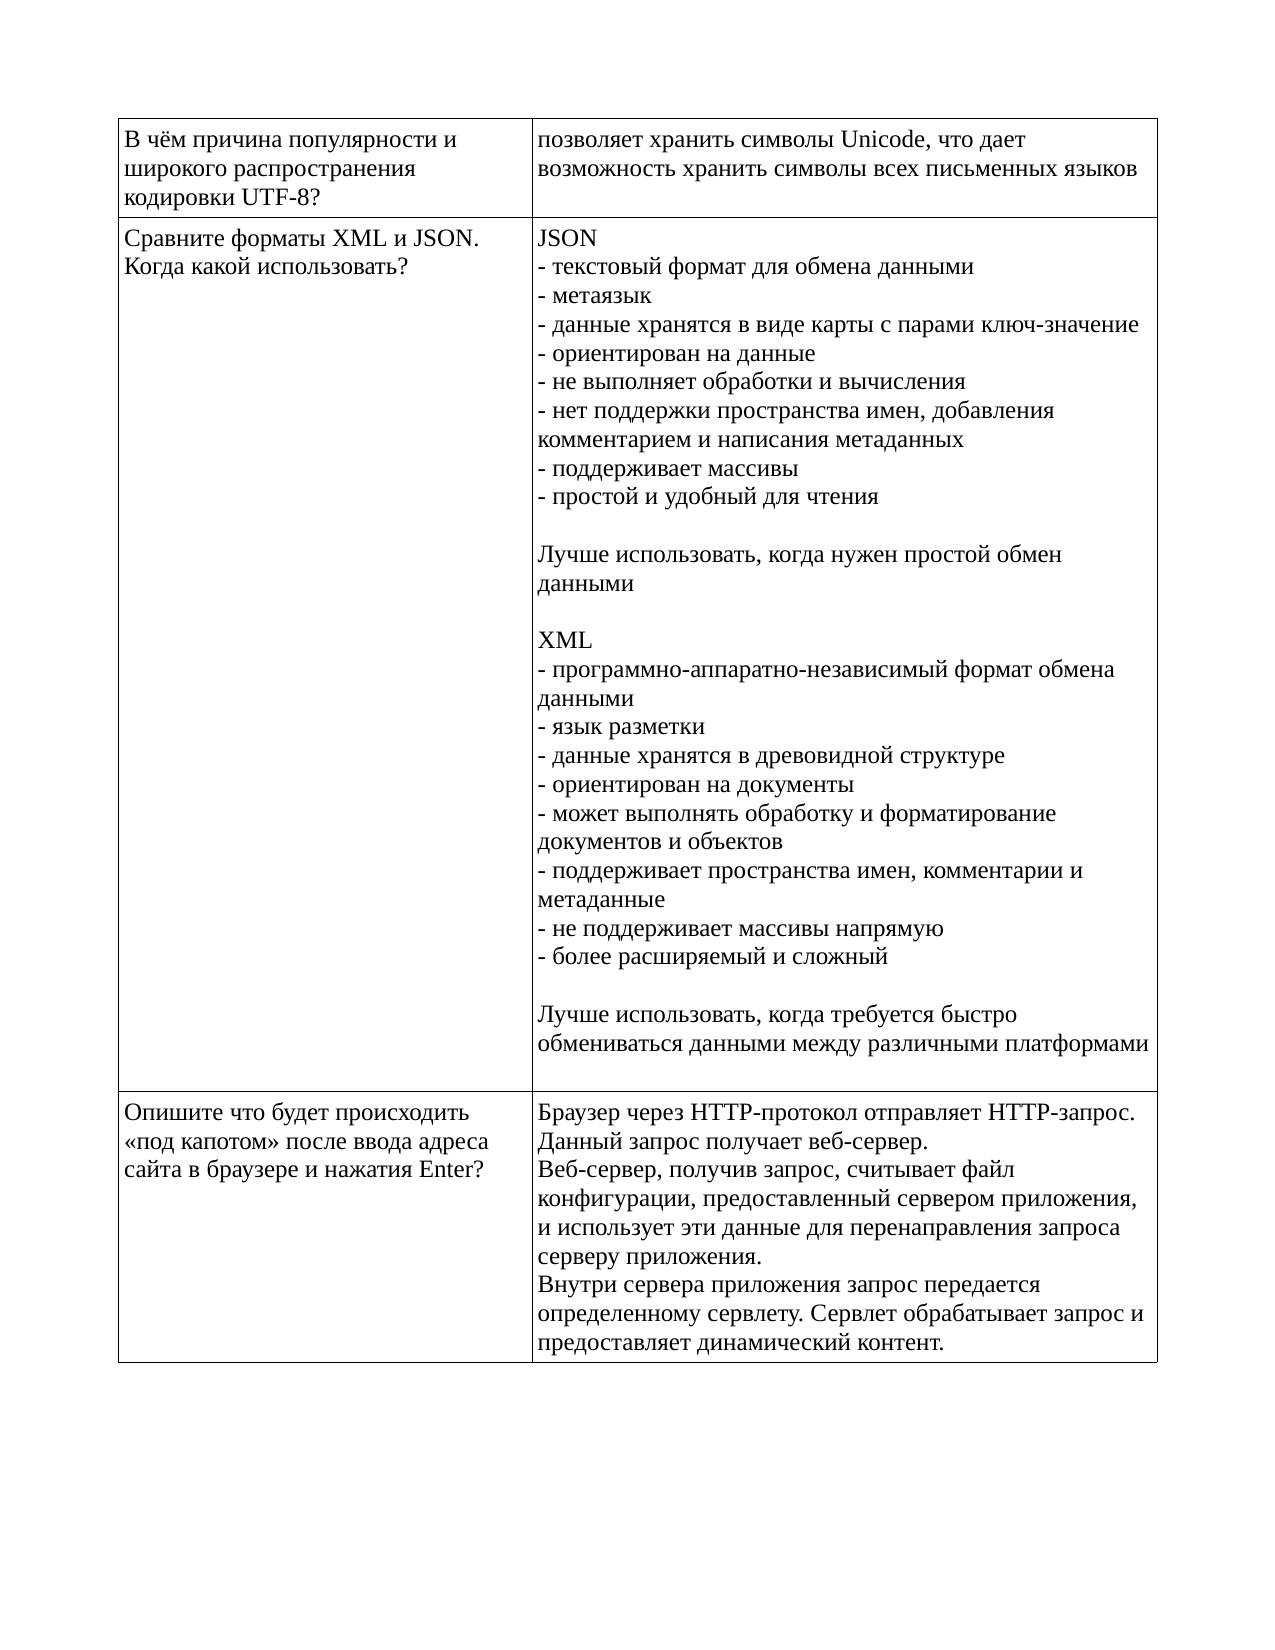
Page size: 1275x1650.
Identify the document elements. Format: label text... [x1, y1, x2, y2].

table_cell Опишите что будет происходить «под капотом» после ввода адреса сайта в браузере и нажатия Enter? [119, 1092, 532, 1362]
table_cell позволяет хранить символы Unicode, что дает возможность хранить символы всех письменных языков [533, 119, 1157, 216]
table_cell Сравните форматы XML и JSON. Когда какой использовать? [119, 218, 532, 1091]
table_cell В чём причина популярности и широкого распространения кодировки UTF-8? [119, 119, 532, 216]
table_cell Браузер через HTTP-протокол отправляет HTTP-запрос. Данный запрос получает веб-сервер. Веб-сервер, получив запрос, считывает файл конфигурации, предоставленный сервером приложения, и использует эти данные для перенаправления запроса серверу приложения. Внутри сервера приложения запрос передается определенному сервлету. Сервлет обрабатывает запрос и предоставляет динамический контент. [533, 1092, 1157, 1362]
table_cell JSON - текстовый формат для обмена данными - метаязык - данные хранятся в виде карты с парами ключ-значение - ориентирован на данные - не выполняет обработки и вычисления - нет поддержки пространства имен, добавления комментарием и написания метаданных - поддерживает массивы - простой и удобный для чтения Лучше использовать, когда нужен простой обмен данными XML - программно-аппаратно-независимый формат обмена данными - язык разметки - данные хранятся в древовидной структуре - ориентирован на документы - может выполнять обработку и форматирование документов и объектов - поддерживает пространства имен, комментарии и метаданные - не поддерживает массивы напрямую - более расширяемый и сложный Лучше использовать, когда требуется быстро обмениваться данными между различными платформами [533, 218, 1157, 1091]
